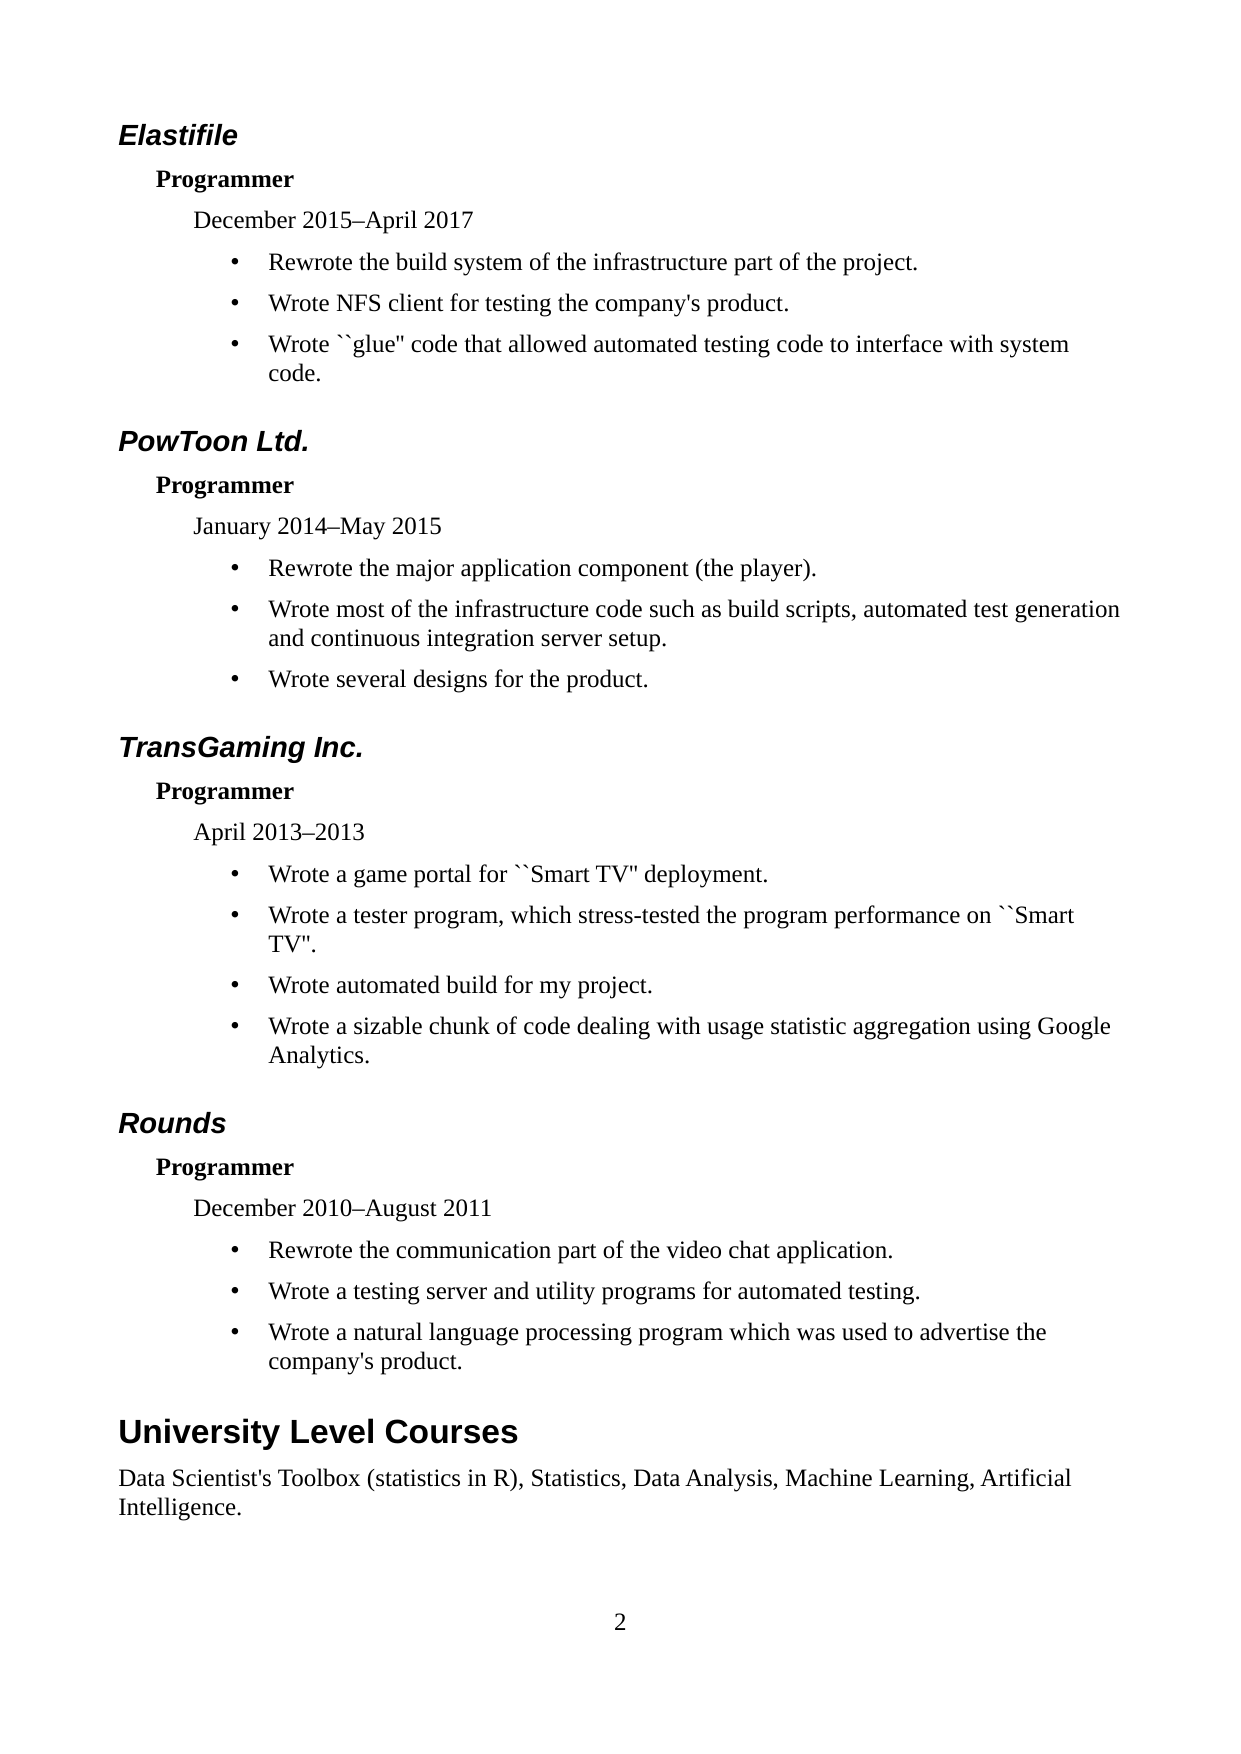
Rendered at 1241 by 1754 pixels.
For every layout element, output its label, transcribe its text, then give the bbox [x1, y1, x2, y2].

list Programmer [118, 164, 1122, 193]
list Wrote a game portal for ``Smart TV'' deployment. [231, 859, 1122, 887]
list Programmer [118, 470, 1122, 499]
subtitle University Level Courses [118, 1412, 1122, 1451]
list Rewrote the major application component (the player). [231, 553, 1122, 581]
list Wrote NFS client for testing the company's product. [231, 288, 1122, 317]
list Wrote a tester program, which stress-tested the program performance on ``Smart TV''. [231, 900, 1122, 957]
list Wrote a sizable chunk of code dealing with usage statistic aggregation using Google Analytics. [231, 1011, 1122, 1069]
subtitle Elastifile [118, 118, 1122, 152]
list December 2015–April 2017 [118, 205, 1122, 234]
subtitle PowToon Ltd. [118, 424, 1122, 458]
list Programmer [118, 1152, 1122, 1181]
list Rewrote the build system of the infrastructure part of the project. [231, 247, 1122, 275]
subtitle TransGaming Inc. [118, 730, 1122, 764]
list Programmer [118, 776, 1122, 805]
list Wrote automated build for my project. [231, 970, 1122, 999]
subtitle Rounds [118, 1106, 1122, 1140]
list Wrote several designs for the product. [231, 664, 1122, 693]
text Data Scientist's Toolbox (statistics in R), Statistics, Data Analysis, Machine Learning, Artificial Intelligence. [118, 1463, 1122, 1521]
list January 2014–May 2015 [118, 511, 1122, 540]
list Wrote ``glue'' code that allowed automated testing code to interface with system code. [231, 329, 1122, 387]
list Wrote a testing server and utility programs for automated testing. [231, 1276, 1122, 1305]
list Wrote a natural language processing program which was used to advertise the company's product. [231, 1317, 1122, 1375]
list Rewrote the communication part of the video chat application. [231, 1235, 1122, 1263]
list April 2013–2013 [118, 817, 1122, 846]
list Wrote most of the infrastructure code such as build scripts, automated test generation and continuous integration server setup. [231, 594, 1122, 651]
list December 2010–August 2011 [118, 1193, 1122, 1222]
